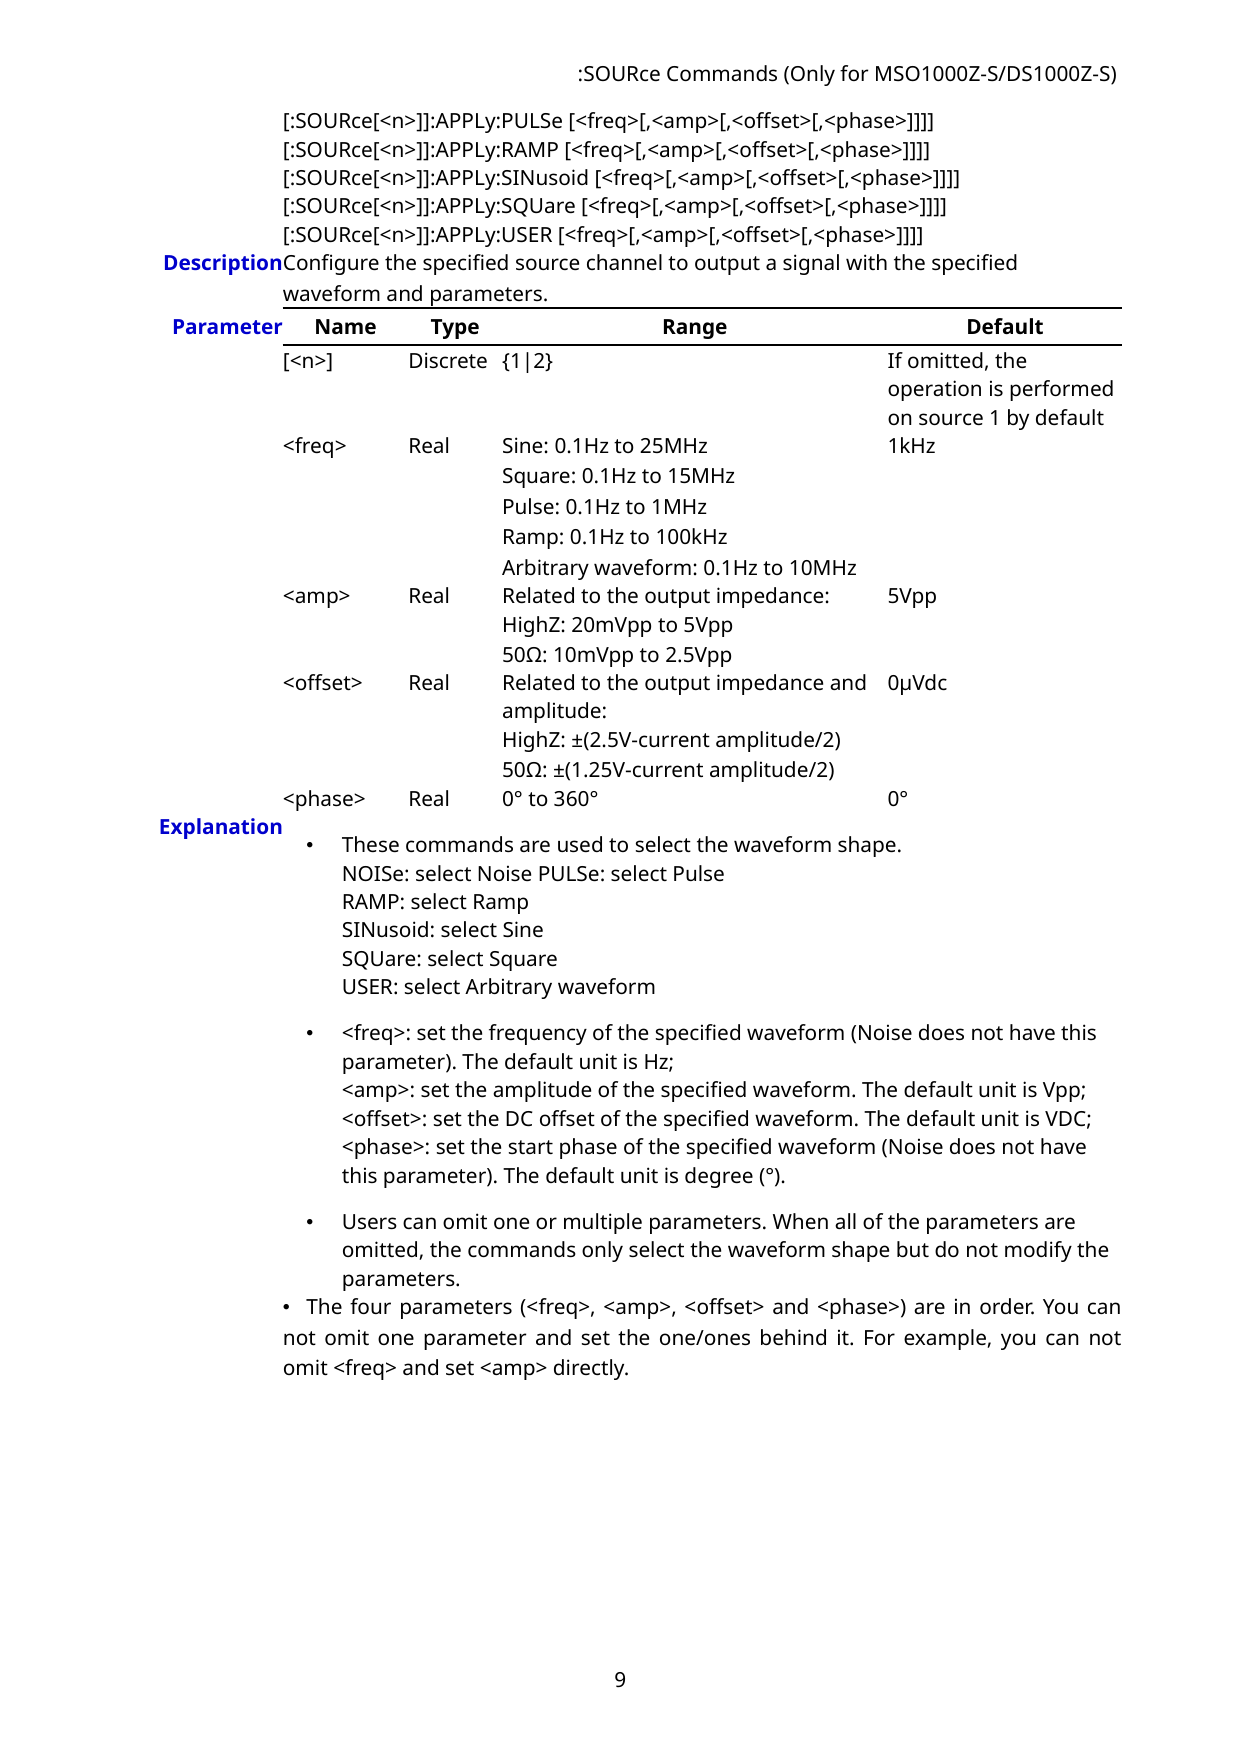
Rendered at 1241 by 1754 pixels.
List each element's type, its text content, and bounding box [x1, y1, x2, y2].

table_cell Real [408, 581, 502, 668]
table_cell These commands are used to select the waveform shape. NOISe: select Noise PULSe: select Pulse RAMP: select Ramp SINusoid: select Sine SQUare: select Square USER: select Arbitrary waveform <freq>: set the frequency of the specified waveform (Noise does not have this parameter). The default unit is Hz; <amp>: set the amplitude of the specified waveform. The default unit is Vpp; <offset>: set the DC offset of the specified waveform. The default unit is VDC; <phase>: set the start phase of the specified waveform (Noise does not have this parameter). The default unit is degree (°). Users can omit one or multiple parameters. When all of the parameters are omitted, the commands only select the waveform shape but do not modify the parameters. The four parameters (<freq>, <amp>, <offset> and <phase>) are in order. You can not omit one parameter and set the one/ones behind it. For example, you can not omit <freq> and set <amp> directly. [283, 813, 1122, 1381]
table_cell Explanation [118, 813, 283, 1381]
table_cell Description [118, 249, 283, 307]
table_cell Sine: 0.1Hz to 25MHz Square: 0.1Hz to 15MHz Pulse: 0.1Hz to 1MHz Ramp: 0.1Hz to 100kHz Arbitrary waveform: 0.1Hz to 10MHz [502, 431, 887, 581]
table_cell 0° [887, 784, 1122, 812]
table_cell <amp> [283, 581, 408, 668]
table_cell {1|2} [502, 346, 887, 431]
table_cell <offset> [283, 668, 408, 784]
table_cell Real [408, 668, 502, 784]
table_cell <freq> [283, 431, 408, 581]
table_cell Parameter [118, 307, 283, 344]
table_cell <phase> [283, 784, 408, 812]
table_cell Range [502, 309, 887, 344]
table_cell Name [283, 309, 408, 344]
table_header Syntax [118, 106, 283, 248]
table_header [:SOURce[<n>]]:APPLy:NOISe [<amp>[,<offset>]] [:SOURce[<n>]]:APPLy:PULSe [<freq>[,<amp>[,<offset>[,<phase>]]]] [:SOURce[<n>]]:APPLy:RAMP [<freq>[,<amp>[,<offset>[,<phase>]]]] [:SOURce[<n>]]:APPLy:SINusoid [<freq>[,<amp>[,<offset>[,<phase>]]]] [:SOURce[<n>]]:APPLy:SQUare [<freq>[,<amp>[,<offset>[,<phase>]]]] [:SOURce[<n>]]:APPLy:USER [<freq>[,<amp>[,<offset>[,<phase>]]]] [283, 106, 1122, 248]
table_cell Related to the output impedance: HighZ: 20mVpp to 5Vpp 50Ω: 10mVpp to 2.5Vpp [502, 581, 887, 668]
table_cell Type [408, 309, 502, 344]
table_cell Real [408, 431, 502, 581]
table_cell Related to the output impedance and amplitude: HighZ: ±(2.5V-current amplitude/2) 50Ω: ±(1.25V-current amplitude/2) [502, 668, 887, 784]
table_cell Configure the specified source channel to output a signal with the specified waveform and parameters. [283, 249, 1122, 307]
table_cell [118, 784, 283, 812]
table_cell Real [408, 784, 502, 812]
table_cell [118, 581, 283, 668]
table_cell Default [887, 309, 1122, 344]
table_cell 5Vpp [887, 581, 1122, 668]
table_cell 1kHz [887, 431, 1122, 581]
table_cell If omitted, the operation is performed on source 1 by default [887, 346, 1122, 431]
table_cell Discrete [408, 346, 502, 431]
table_cell [118, 668, 283, 784]
table_cell 0° to 360° [502, 784, 887, 812]
table_cell 0μVdc [887, 668, 1122, 784]
table_cell [118, 344, 283, 431]
table_cell [118, 431, 283, 581]
table_cell [<n>] [283, 346, 408, 431]
